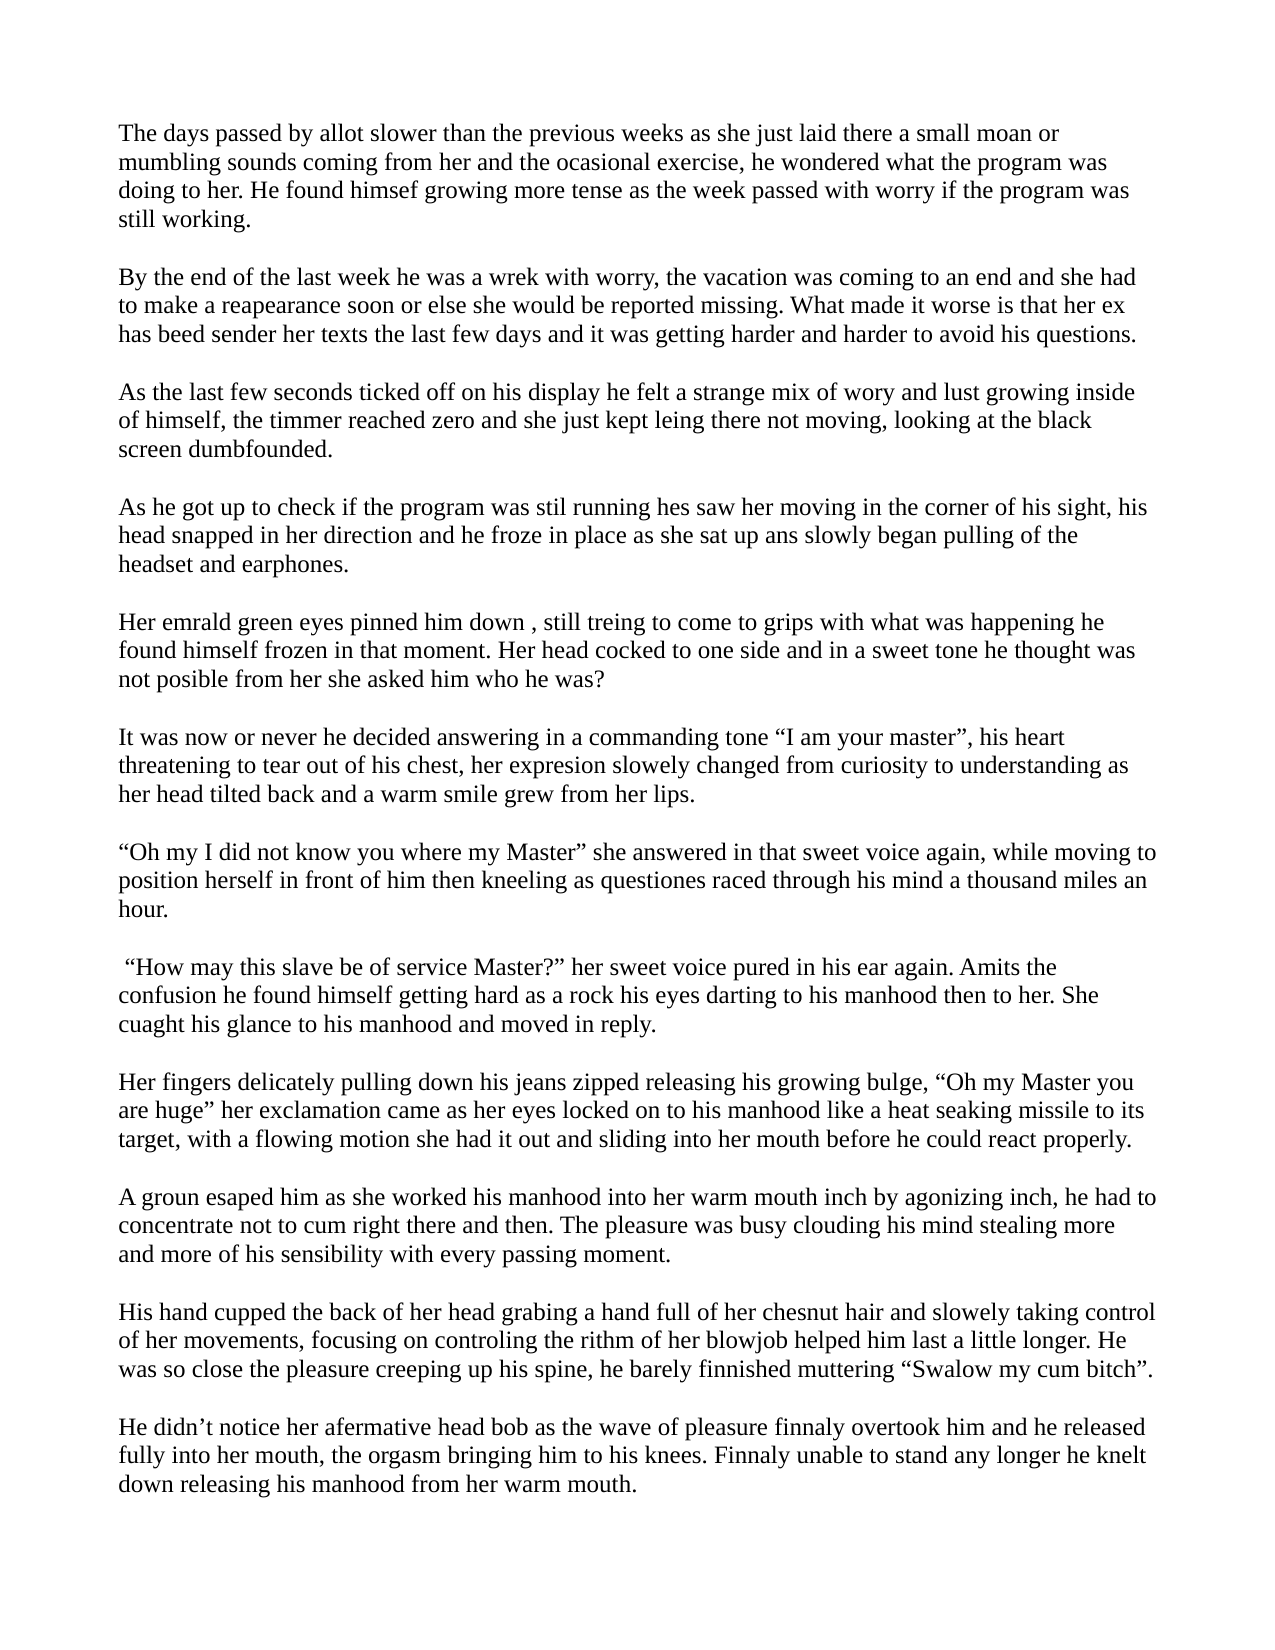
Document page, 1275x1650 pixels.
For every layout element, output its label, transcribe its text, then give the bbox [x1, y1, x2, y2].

text Her emrald green eyes pinned him down , still treing to come to grips with what was happening he found himself frozen in that moment. Her head cocked to one side and in a sweet tone he thought was not posible from her she asked him who he was? [118, 607, 1157, 693]
text “How may this slave be of service Master?” her sweet voice pured in his ear again. Amits the confusion he found himself getting hard as a rock his eyes darting to his manhood then to her. She cuaght his glance to his manhood and moved in reply. [118, 952, 1157, 1038]
text His hand cupped the back of her head grabing a hand full of her chesnut hair and slowely taking control of her movements, focusing on controling the rithm of her blowjob helped him last a little longer. He was so close the pleasure creeping up his spine, he barely finnished muttering “Swalow my cum bitch”. [118, 1297, 1157, 1383]
text Her fingers delicately pulling down his jeans zipped releasing his growing bulge, “Oh my Master you are huge” her exclamation came as her eyes locked on to his manhood like a heat seaking missile to its target, with a flowing motion she had it out and sliding into her mouth before he could react properly. [118, 1067, 1157, 1153]
text A groun esaped him as she worked his manhood into her warm mouth inch by agonizing inch, he had to concentrate not to cum right there and then. The pleasure was busy clouding his mind stealing more and more of his sensibility with every passing moment. [118, 1182, 1157, 1268]
text The days passed by allot slower than the previous weeks as she just laid there a small moan or mumbling sounds coming from her and the ocasional exercise, he wondered what the program was doing to her. He found himsef growing more tense as the week passed with worry if the program was still working. [118, 118, 1157, 233]
text He didn’t notice her afermative head bob as the wave of pleasure finnaly overtook him and he released fully into her mouth, the orgasm bringing him to his knees. Finnaly unable to stand any longer he knelt down releasing his manhood from her warm mouth. [118, 1412, 1157, 1498]
text As the last few seconds ticked off on his display he felt a strange mix of wory and lust growing inside of himself, the timmer reached zero and she just kept leing there not moving, looking at the black screen dumbfounded. [118, 377, 1157, 463]
text It was now or never he decided answering in a commanding tone “I am your master”, his heart threatening to tear out of his chest, her expresion slowely changed from curiosity to understanding as her head tilted back and a warm smile grew from her lips. [118, 722, 1157, 808]
text “Oh my I did not know you where my Master” she answered in that sweet voice again, while moving to position herself in front of him then kneeling as questiones raced through his mind a thousand miles an hour. [118, 837, 1157, 923]
text As he got up to check if the program was stil running hes saw her moving in the corner of his sight, his head snapped in her direction and he froze in place as she sat up ans slowly began pulling of the headset and earphones. [118, 492, 1157, 578]
text By the end of the last week he was a wrek with worry, the vacation was coming to an end and she had to make a reapearance soon or else she would be reported missing. What made it worse is that her ex has beed sender her texts the last few days and it was getting harder and harder to avoid his questions. [118, 262, 1157, 348]
